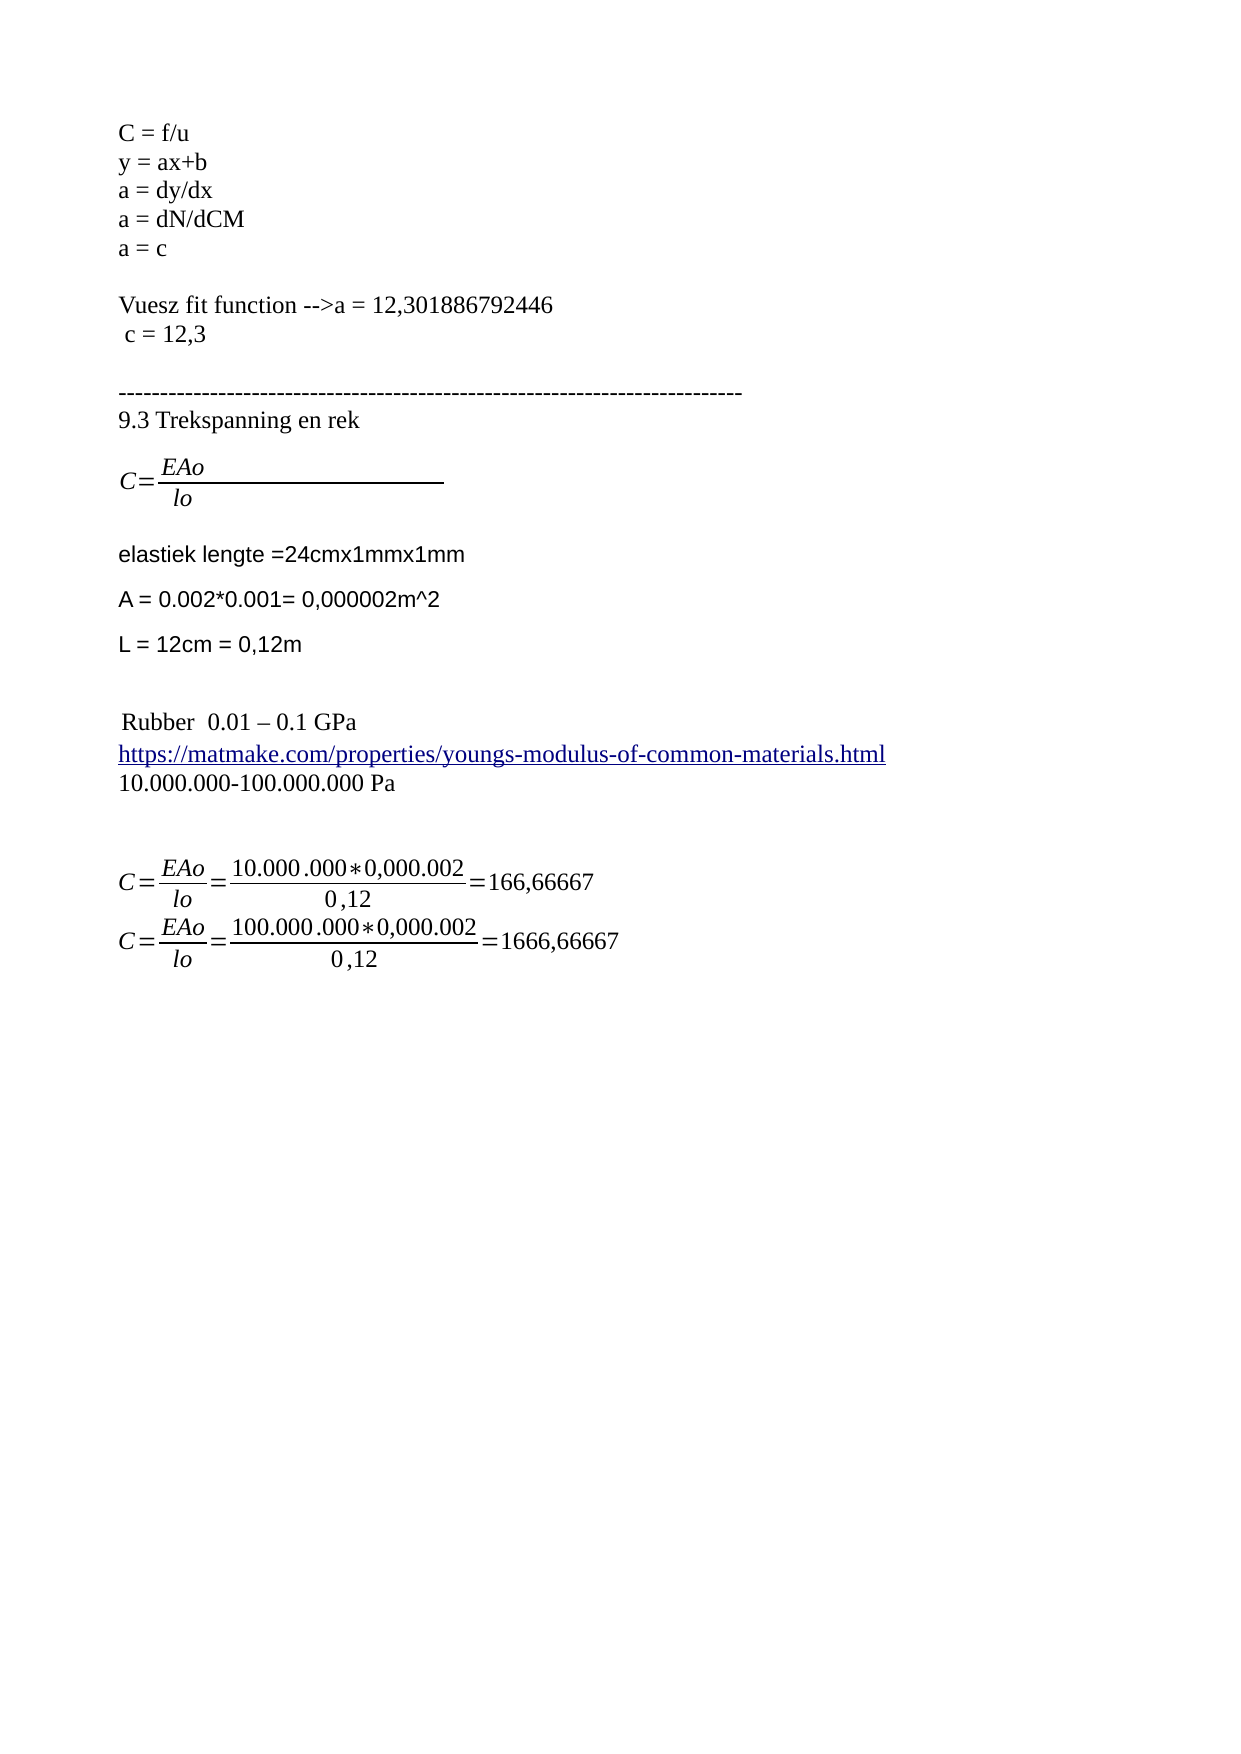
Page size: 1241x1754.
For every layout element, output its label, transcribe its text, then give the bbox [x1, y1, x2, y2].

text a = c [118, 233, 1122, 262]
text Vuesz fit function -->a = 12,301886792446 [118, 291, 1122, 319]
text a = dN/dCM [118, 204, 1122, 233]
text elastiek lengte =24cmx1mmx1mm [118, 541, 1122, 568]
text 10.000.000-100.000.000 Pa [118, 768, 1122, 796]
table_header 0.01 – 0.1 GPa [204, 704, 417, 739]
text y = ax+b [118, 147, 1122, 176]
text https://matmake.com/properties/youngs-modulus-of-common-materials.html [118, 739, 1122, 768]
text c = 12,3 [118, 319, 1122, 348]
text L = 12cm = 0,12m [118, 631, 1122, 657]
text C = f/u [118, 118, 1122, 147]
table_header Rubber [118, 704, 204, 739]
text a = dy/dx [118, 176, 1122, 204]
text 9.3 Trekspanning en rek [118, 406, 1122, 434]
text --------------------------------------------------------------------------- [118, 377, 1122, 406]
text A = 0.002*0.001= 0,000002m^2 [118, 586, 1122, 612]
